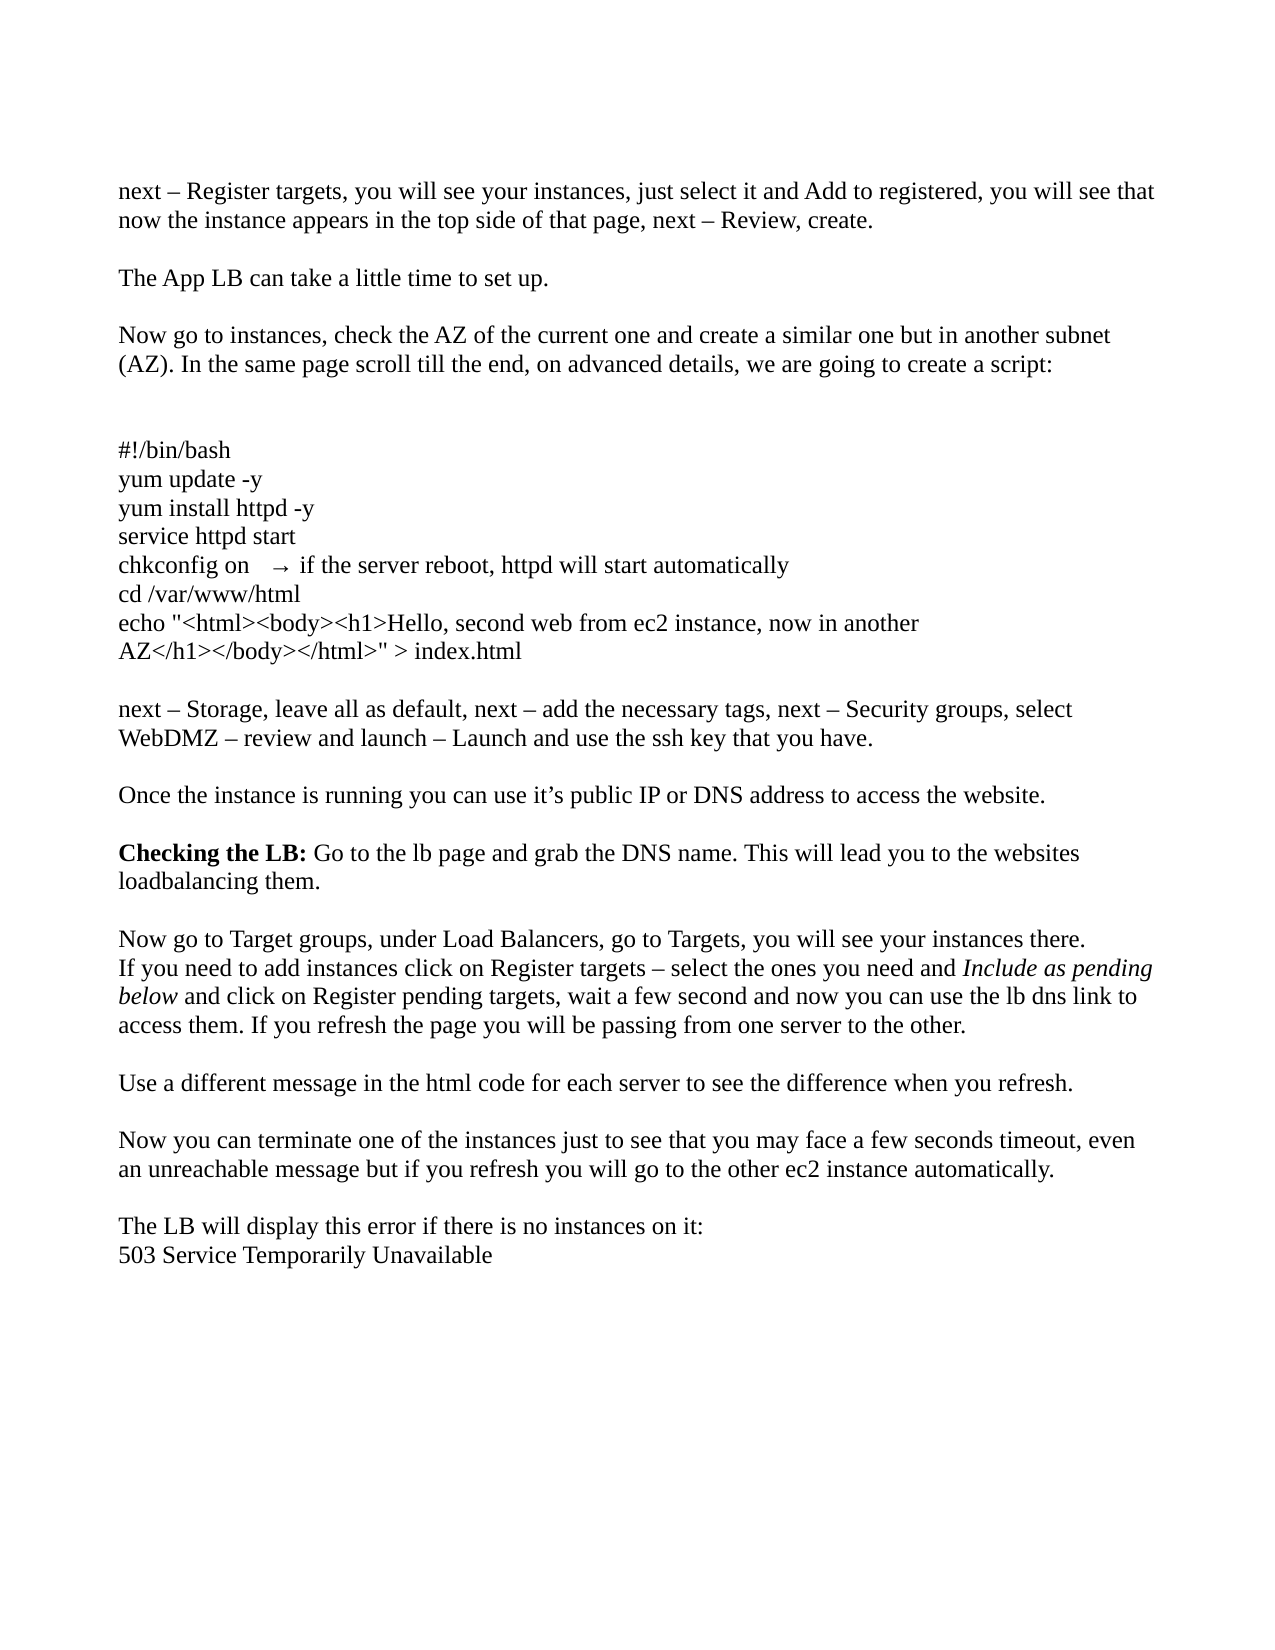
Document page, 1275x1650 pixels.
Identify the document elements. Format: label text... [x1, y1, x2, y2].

text Now go to instances, check the AZ of the current one and create a similar one but in another subnet (AZ). In the same page scroll till the end, on advanced details, we are going to create a script: [118, 320, 1157, 378]
text The App LB can take a little time to set up. [118, 263, 1157, 291]
text The LB will display this error if there is no instances on it: [118, 1211, 1157, 1240]
text Once the instance is running you can use it’s public IP or DNS address to access the website. [118, 780, 1157, 809]
text #!/bin/bash [118, 435, 1157, 464]
text service httpd start [118, 521, 1157, 550]
text chkconfig on → if the server reboot, httpd will start automatically [118, 550, 1157, 579]
text echo "<html><body><h1>Hello, second web from ec2 instance, now in another AZ</h1></body></html>" > index.html [118, 608, 1157, 665]
text cd /var/www/html [118, 579, 1157, 608]
text Now go to Target groups, under Load Balancers, go to Targets, you will see your instances there. [118, 924, 1157, 953]
text 503 Service Temporarily Unavailable [118, 1240, 1157, 1269]
text Use a different message in the html code for each server to see the difference when you refresh. [118, 1068, 1157, 1096]
text Checking the LB: Go to the lb page and grab the DNS name. This will lead you to the websites loadbalancing them. [118, 838, 1157, 895]
text next – Storage, leave all as default, next – add the necessary tags, next – Security groups, select WebDMZ – review and launch – Launch and use the ssh key that you have. [118, 694, 1157, 751]
text yum update -y [118, 464, 1157, 493]
text If you need to add instances click on Register targets – select the ones you need and Include as pending below and click on Register pending targets, wait a few second and now you can use the lb dns link to access them. If you refresh the page you will be passing from one server to the other. [118, 953, 1157, 1039]
text Now you can terminate one of the instances just to see that you may face a few seconds timeout, even an unreachable message but if you refresh you will go to the other ec2 instance automatically. [118, 1125, 1157, 1183]
text next – Register targets, you will see your instances, just select it and Add to registered, you will see that now the instance appears in the top side of that page, next – Review, create. [118, 176, 1157, 234]
text yum install httpd -y [118, 493, 1157, 521]
